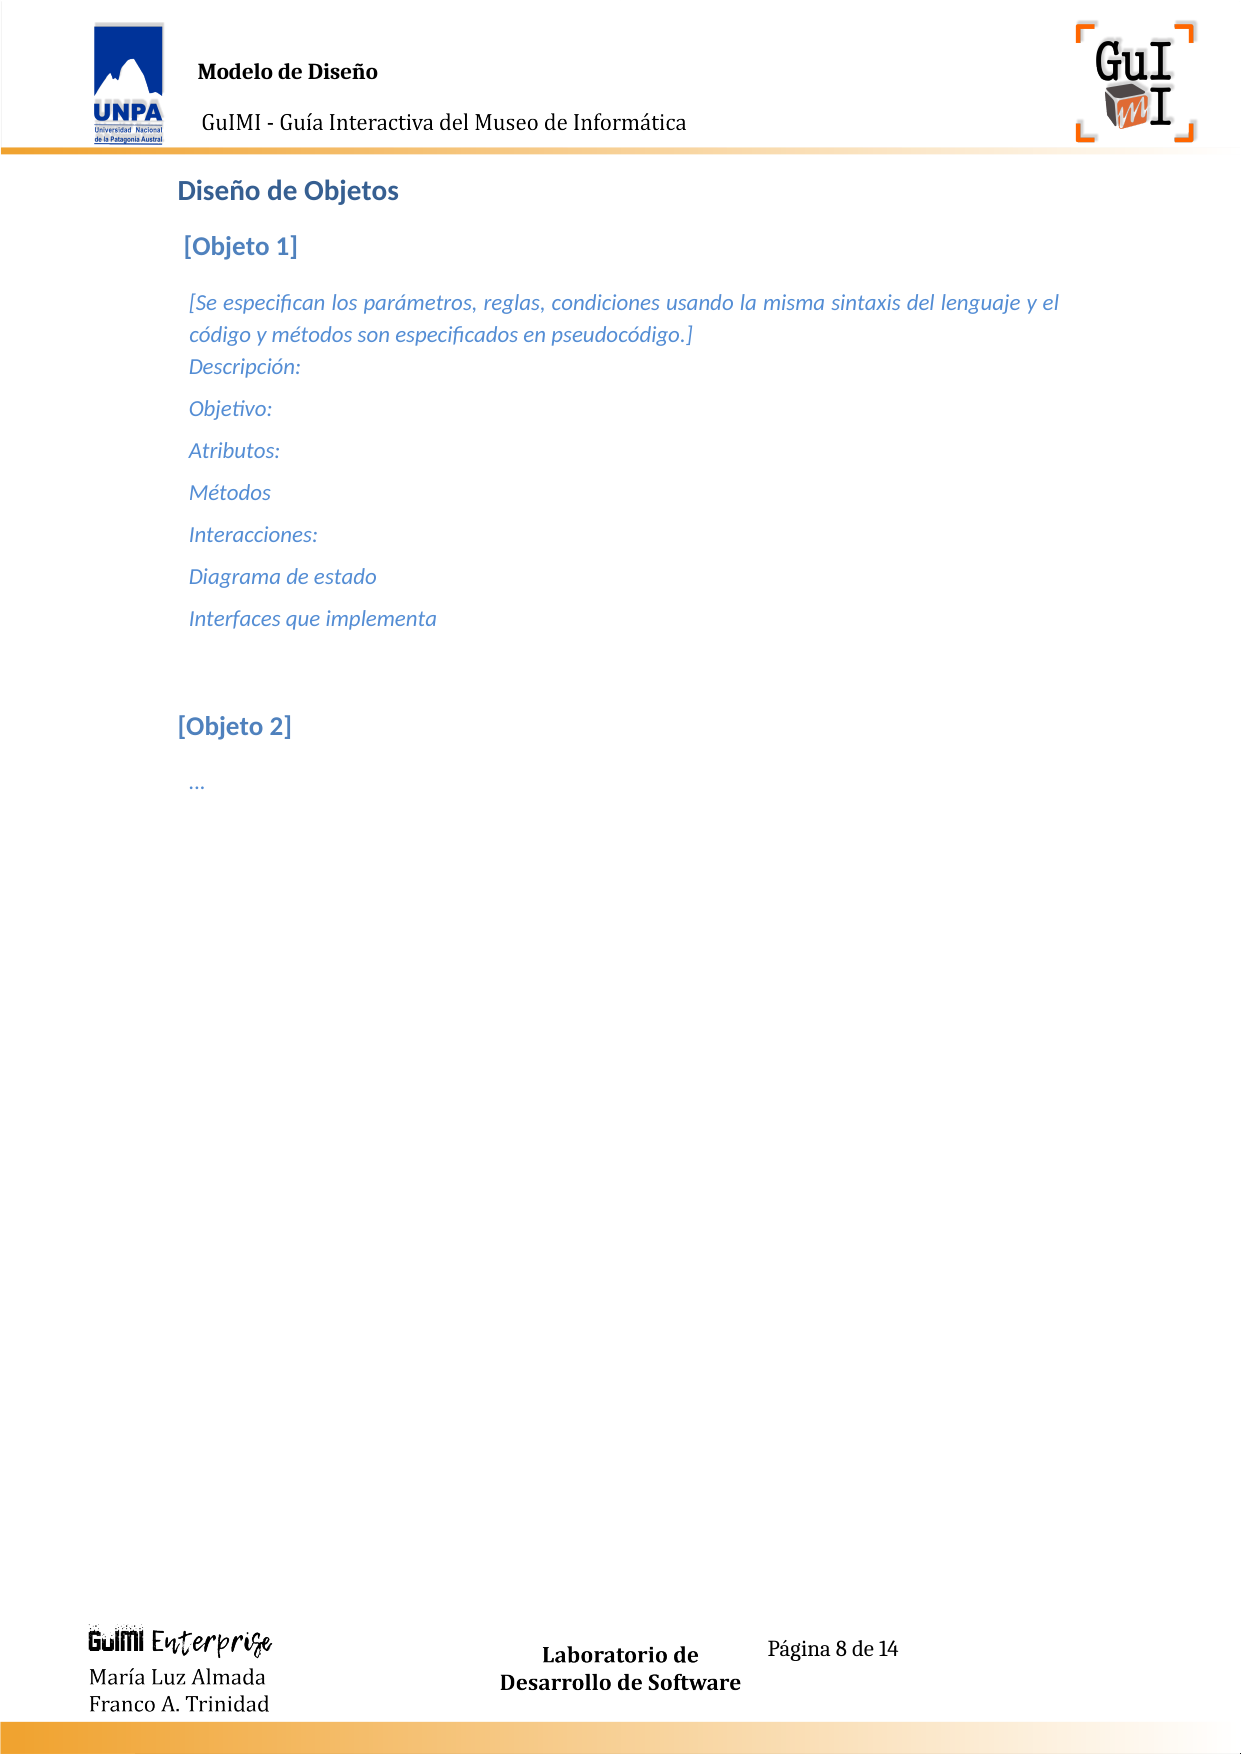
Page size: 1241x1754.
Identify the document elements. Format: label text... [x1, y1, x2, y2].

subtitle [Objeto 2] [177, 709, 1063, 742]
text [Se especifican los parámetros, reglas, condiciones usando la misma sintaxis del lenguaje y el código y métodos son especificados en pseudocódigo.] [188, 288, 1063, 348]
text Interacciones: [188, 520, 1063, 548]
text Descripción: [188, 352, 1063, 380]
text Diagrama de estado [188, 562, 1063, 590]
text Interfaces que implementa [188, 604, 1063, 632]
subtitle Diseño de Objetos [177, 172, 1063, 208]
picture [0, 1613, 1241, 1754]
text Atributos: [188, 436, 1063, 464]
text ... [188, 767, 1063, 795]
text Objetivo: [188, 394, 1063, 422]
picture [0, 0, 1241, 155]
subtitle [Objeto 1] [177, 229, 1063, 262]
text Métodos [188, 478, 1063, 506]
